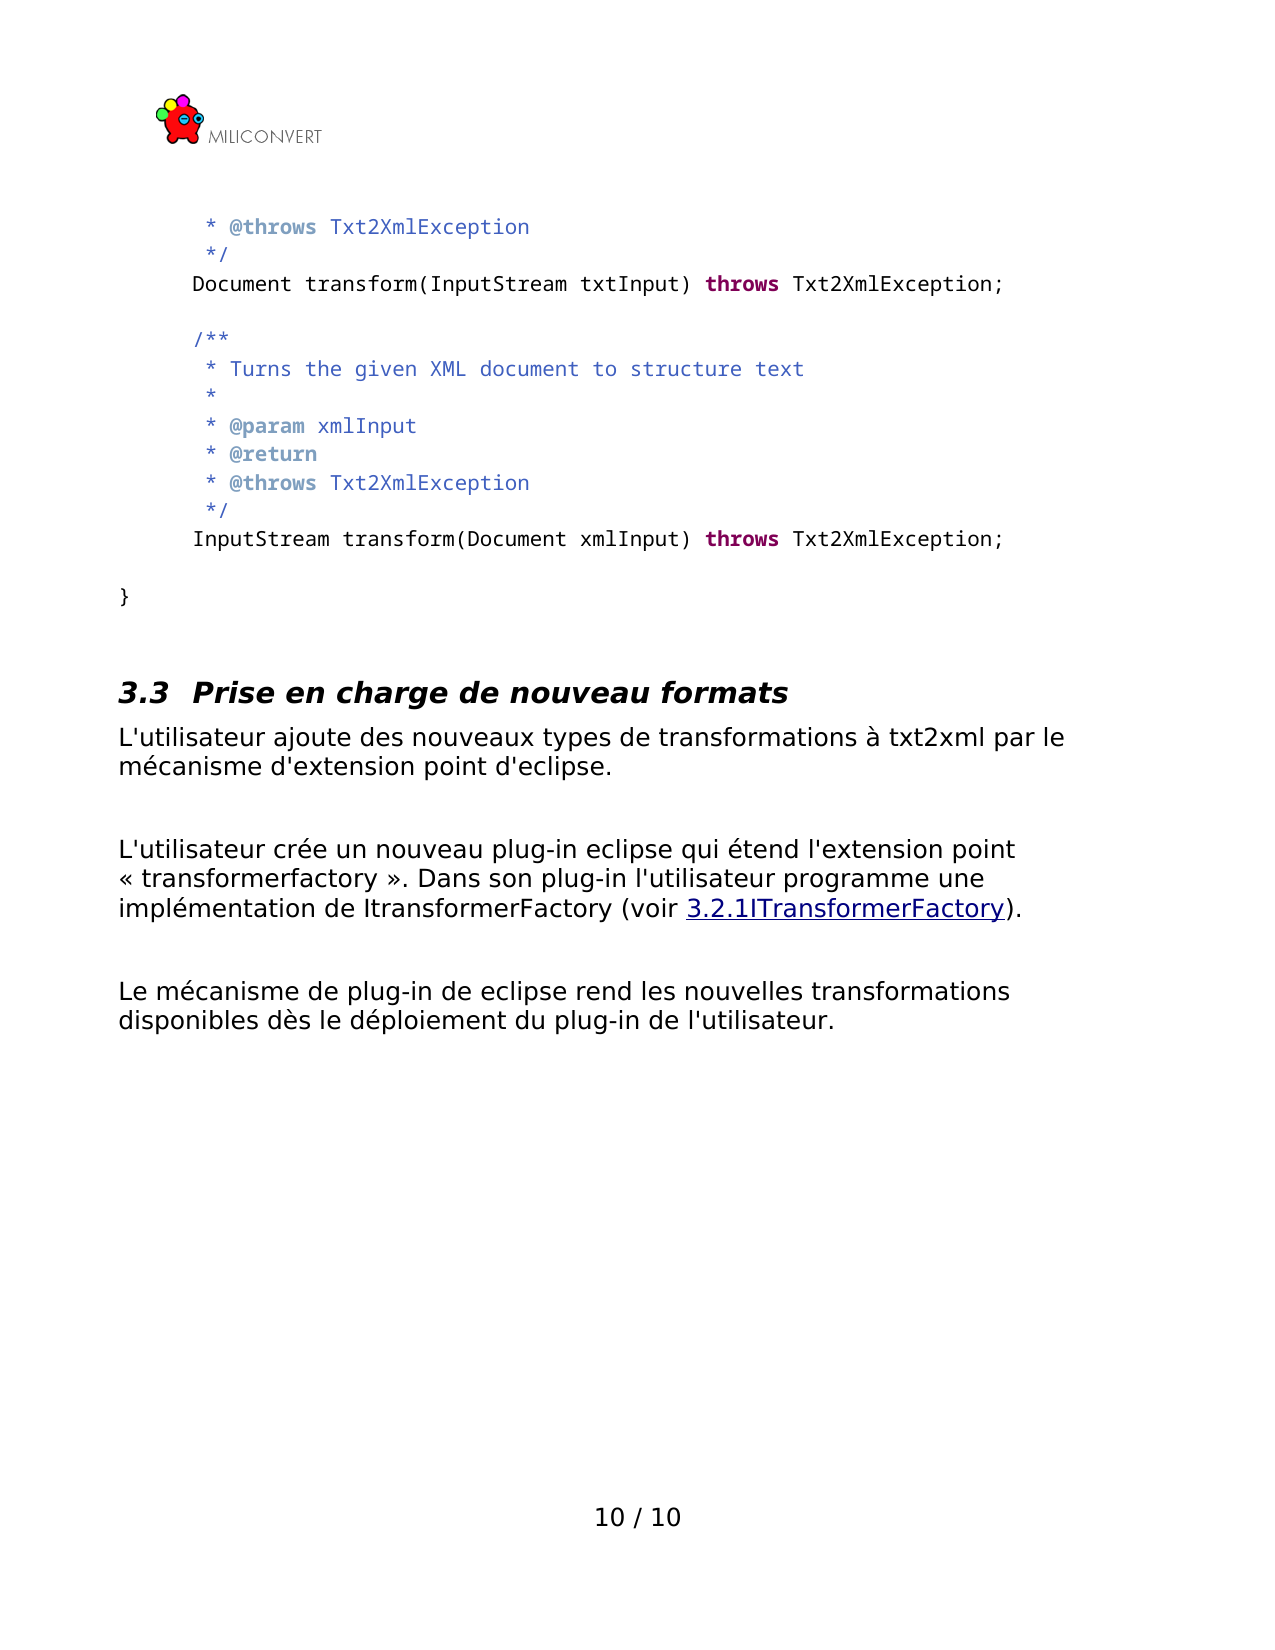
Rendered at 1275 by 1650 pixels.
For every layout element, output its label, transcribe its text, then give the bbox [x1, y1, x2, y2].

text L'utilisateur crée un nouveau plug-in eclipse qui étend l'extension point « transformerfactory ». Dans son plug-in l'utilisateur programme une implémentation de ItransformerFactory (voir 3.2.1ITransformerFactory). [118, 836, 1157, 923]
text * @return [118, 439, 1157, 468]
text } [118, 581, 1157, 610]
subtitle Prise en charge de nouveau formats [118, 677, 1157, 711]
text L'utilisateur ajoute des nouveaux types de transformations à txt2xml par le mécanisme d'extension point d'eclipse. [118, 723, 1157, 781]
text * @throws Txt2XmlException [118, 468, 1157, 496]
text Document transform(InputStream txtInput) throws Txt2XmlException; [118, 269, 1157, 297]
text /** [118, 326, 1157, 354]
text * Turns the given XML document to structure text [118, 354, 1157, 382]
text * [118, 382, 1157, 411]
text * @param xmlInput [118, 411, 1157, 439]
text */ [118, 496, 1157, 524]
text * @throws Txt2XmlException [118, 212, 1157, 240]
text Le mécanisme de plug-in de eclipse rend les nouvelles transformations disponibles dès le déploiement du plug-in de l'utilisateur. [118, 977, 1157, 1036]
text */ [118, 240, 1157, 269]
text InputStream transform(Document xmlInput) throws Txt2XmlException; [118, 524, 1157, 553]
picture [132, 69, 354, 176]
